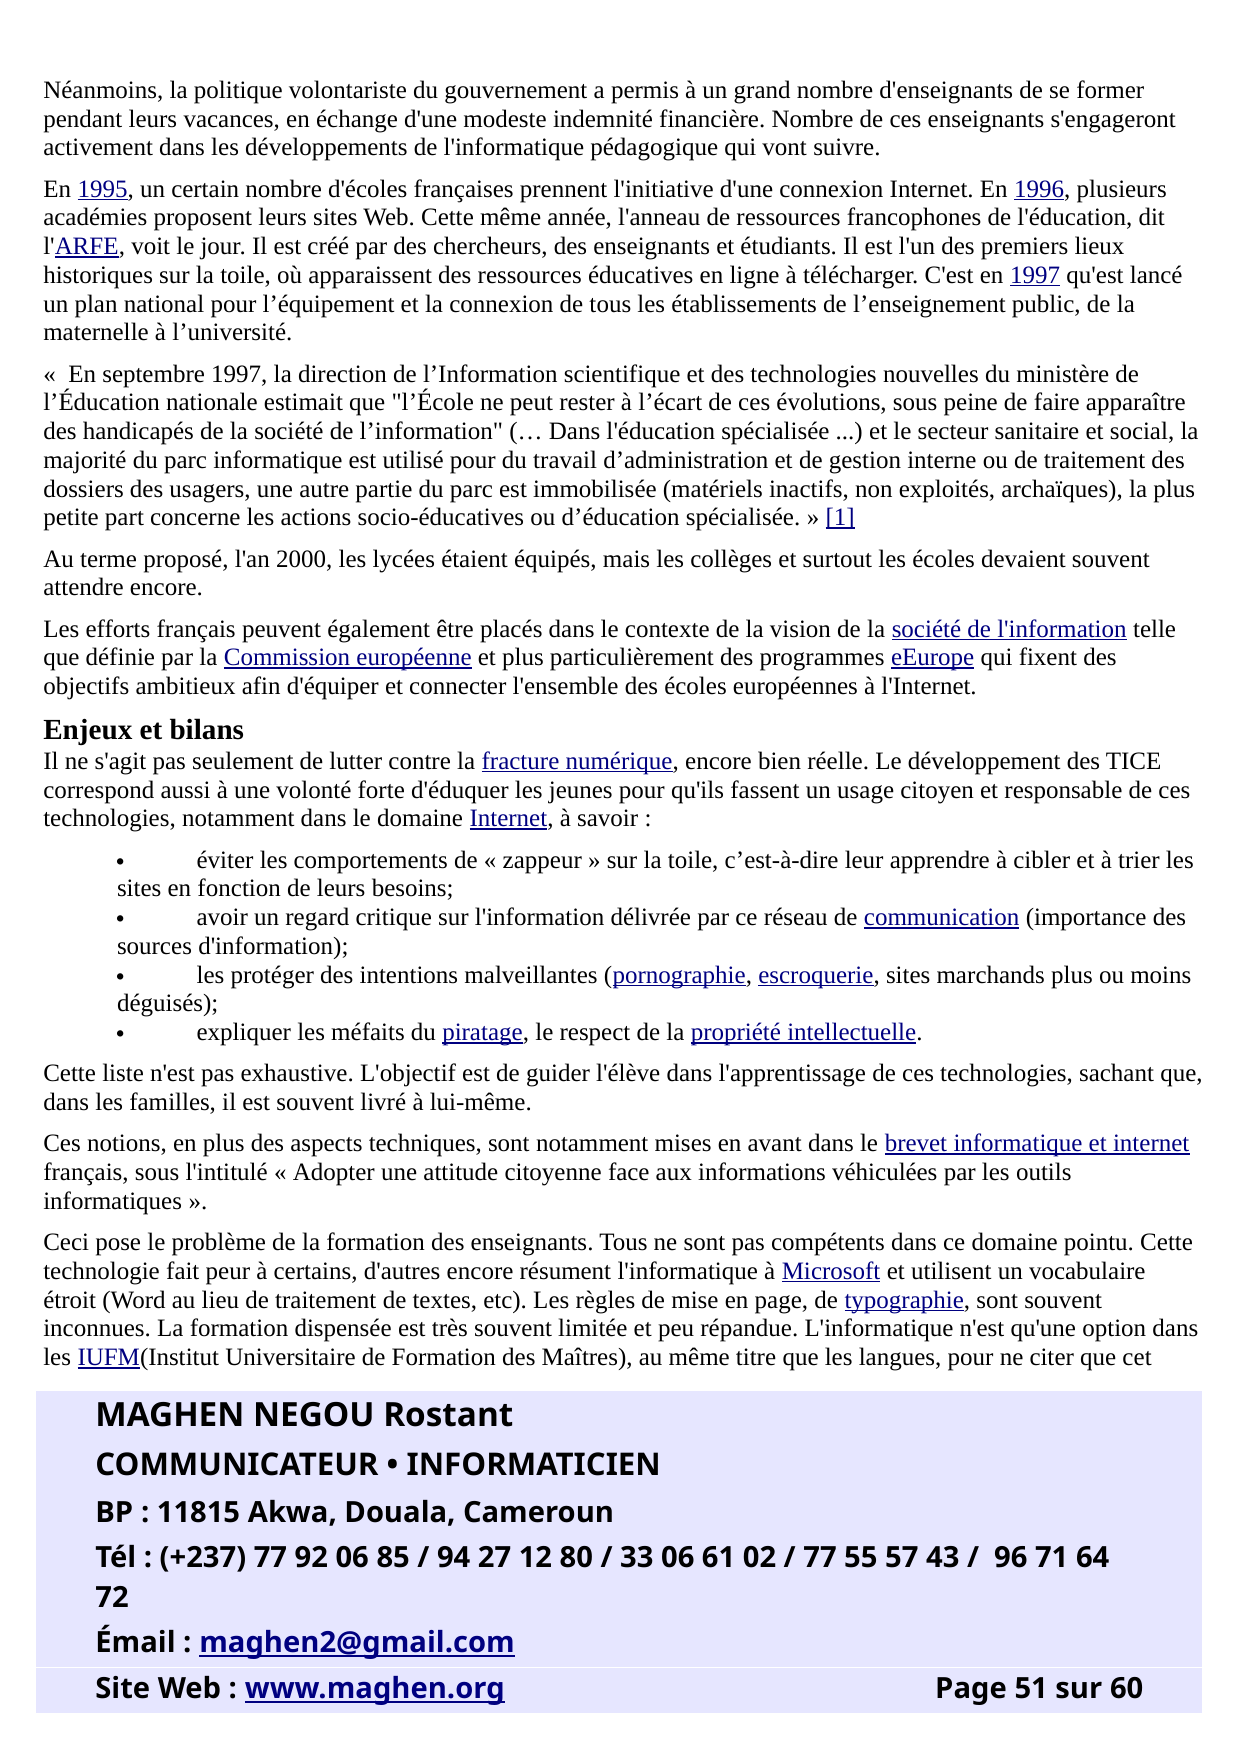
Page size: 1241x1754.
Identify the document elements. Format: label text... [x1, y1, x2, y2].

list expliquer les méfaits du piratage, le respect de la propriété intellectuelle. [117, 1017, 1203, 1046]
text En 1995, un certain nombre d'écoles françaises prennent l'initiative d'une connexion Internet. En 1996, plusieurs académies proposent leurs sites Web. Cette même année, l'anneau de ressources francophones de l'éducation, dit l'ARFE, voit le jour. Il est créé par des chercheurs, des enseignants et étudiants. Il est l'un des premiers lieux historiques sur la toile, où apparaissent des ressources éducatives en ligne à télécharger. C'est en 1997 qu'est lancé un plan national pour l’équipement et la connexion de tous les établissements de l’enseignement public, de la maternelle à l’université. [43, 174, 1203, 346]
text Ces notions, en plus des aspects techniques, sont notamment mises en avant dans le brevet informatique et internet français, sous l'intitulé « Adopter une attitude citoyenne face aux informations véhiculées par les outils informatiques ». [43, 1128, 1203, 1215]
text Il ne s'agit pas seulement de lutter contre la fracture numérique, encore bien réelle. Le développement des TICE correspond aussi à une volonté forte d'éduquer les jeunes pour qu'ils fassent un usage citoyen et responsable de ces technologies, notamment dans le domaine Internet, à savoir : [43, 746, 1203, 832]
list avoir un regard critique sur l'information délivrée par ce réseau de communication (importance des sources d'information); [117, 902, 1203, 960]
text Néanmoins, la politique volontariste du gouvernement a permis à un grand nombre d'enseignants de se former pendant leurs vacances, en échange d'une modeste indemnité financière. Nombre de ces enseignants s'engageront activement dans les développements de l'informatique pédagogique qui vont suivre. [43, 75, 1203, 161]
text « En septembre 1997, la direction de l’Information scientifique et des technologies nouvelles du ministère de l’Éducation nationale estimait que "l’École ne peut rester à l’écart de ces évolutions, sous peine de faire apparaître des handicapés de la société de l’information" (… Dans l'éducation spécialisée ...) et le secteur sanitaire et social, la majorité du parc informatique est utilisé pour du travail d’administration et de gestion interne ou de traitement des dossiers des usagers, une autre partie du parc est immobilisée (matériels inactifs, non exploités, archaïques), la plus petite part concerne les actions socio-éducatives ou d’éducation spécialisée. » [1] [43, 359, 1203, 531]
text Les efforts français peuvent également être placés dans le contexte de la vision de la société de l'information telle que définie par la Commission européenne et plus particulièrement des programmes eEurope qui fixent des objectifs ambitieux afin d'équiper et connecter l'ensemble des écoles européennes à l'Internet. [43, 614, 1203, 700]
text Ceci pose le problème de la formation des enseignants. Tous ne sont pas compétents dans ce domaine pointu. Cette technologie fait peur à certains, d'autres encore résument l'informatique à Microsoft et utilisent un vocabulaire étroit (Word au lieu de traitement de textes, etc). Les règles de mise en page, de typographie, sont souvent inconnues. La formation dispensée est très souvent limitée et peu répandue. L'informatique n'est qu'une option dans les IUFM(Institut Universitaire de Formation des Maîtres), au même titre que les langues, pour ne citer que cet [43, 1227, 1203, 1371]
list les protéger des intentions malveillantes (pornographie, escroquerie, sites marchands plus ou moins déguisés); [117, 960, 1203, 1017]
text Au terme proposé, l'an 2000, les lycées étaient équipés, mais les collèges et surtout les écoles devaient souvent attendre encore. [43, 544, 1203, 601]
list éviter les comportements de « zappeur » sur la toile, c’est-à-dire leur apprendre à cibler et à trier les sites en fonction de leurs besoins; [117, 845, 1203, 902]
subtitle Enjeux et bilans [43, 712, 1203, 746]
text Cette liste n'est pas exhaustive. L'objectif est de guider l'élève dans l'apprentissage de ces technologies, sachant que, dans les familles, il est souvent livré à lui-même. [43, 1058, 1203, 1116]
